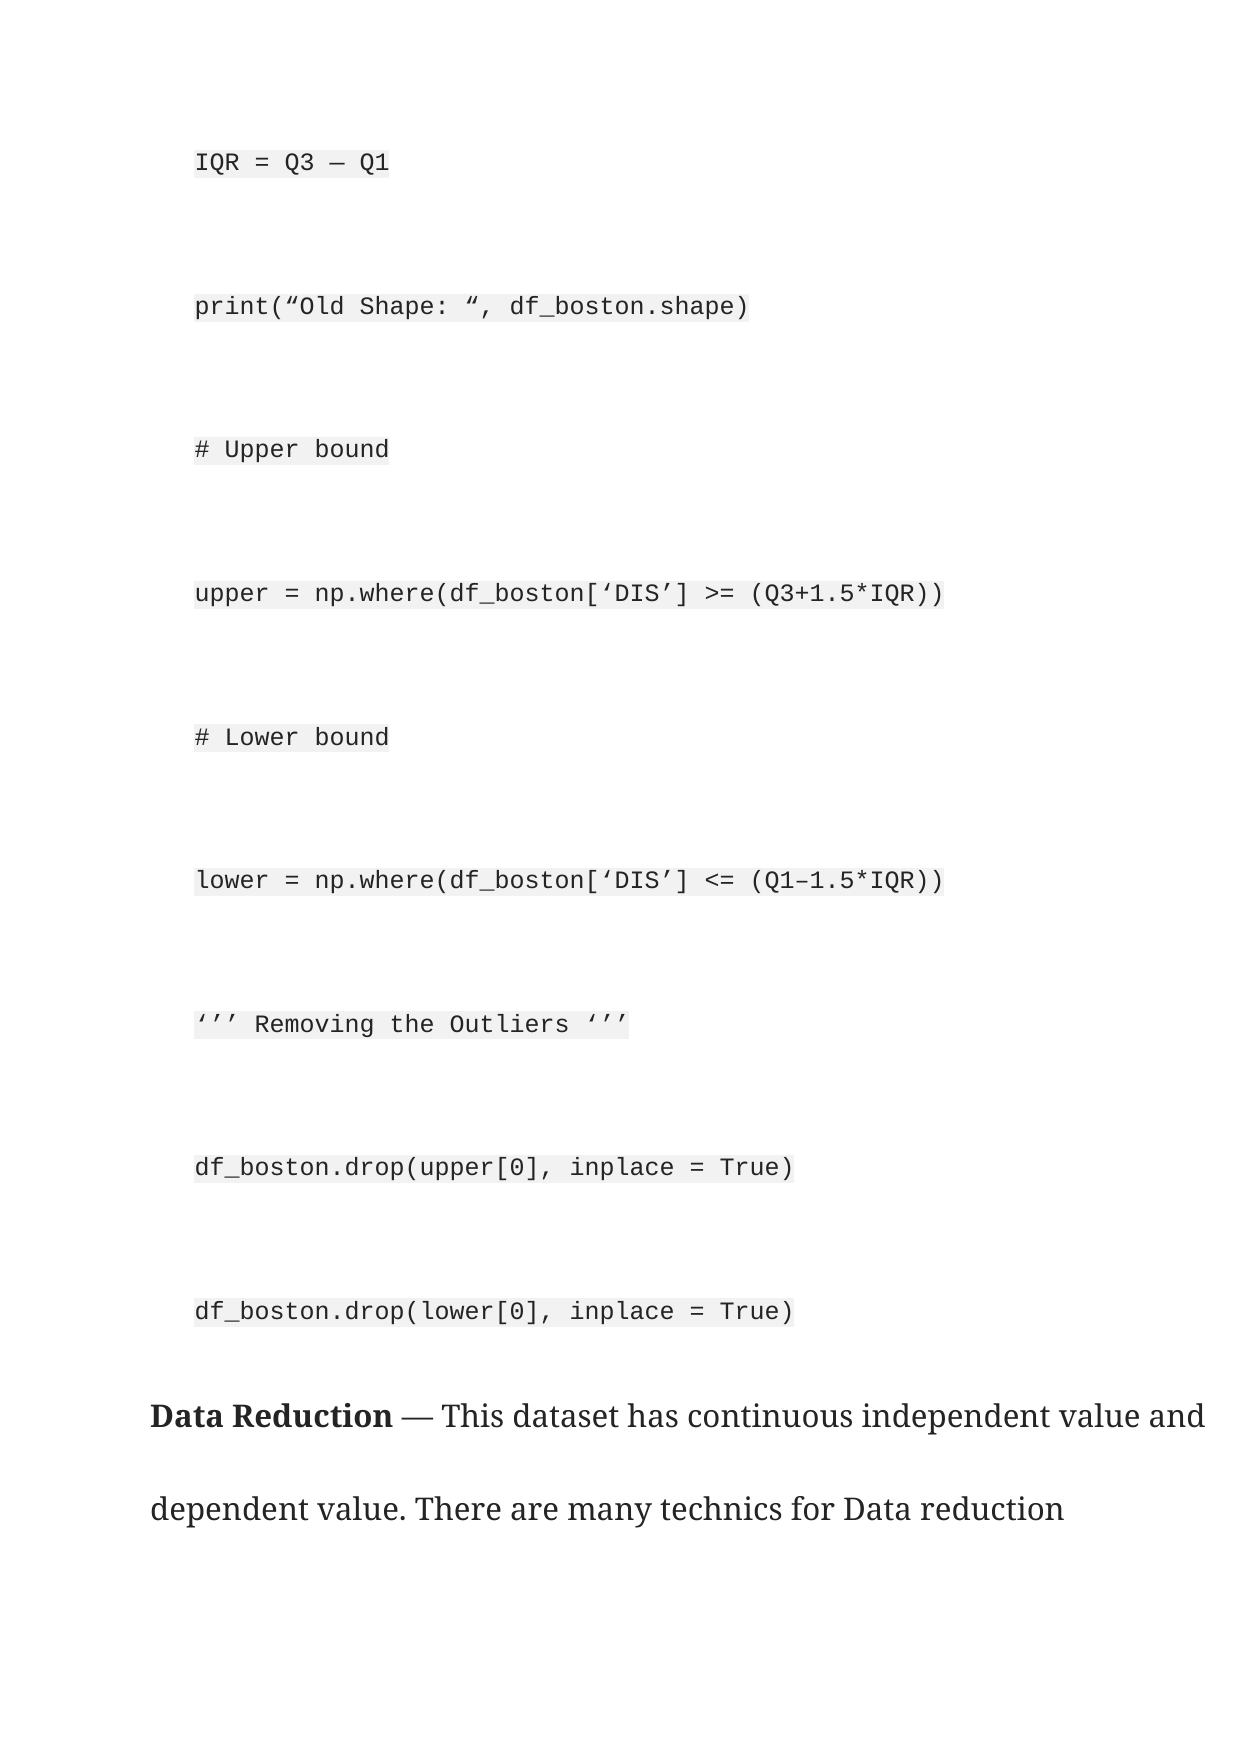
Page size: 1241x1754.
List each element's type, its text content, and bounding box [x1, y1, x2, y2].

text lower = np.where(df_boston[‘DIS’] <= (Q1–1.5*IQR)) [194, 868, 1183, 896]
text IQR = Q3 — Q1 [194, 150, 1183, 178]
text df_boston.drop(upper[0], inplace = True) [194, 1155, 1183, 1183]
text upper = np.where(df_boston[‘DIS’] >= (Q3+1.5*IQR)) [194, 581, 1183, 609]
text Data Reduction — This dataset has continuous independent value and dependent value. There are many technics for Data reduction [150, 1394, 1240, 1529]
text # Upper bound [194, 437, 1183, 465]
text print(“Old Shape: “, df_boston.shape) [194, 293, 1183, 322]
text ‘’’ Removing the Outliers ‘’’ [194, 1011, 1183, 1039]
text # Lower bound [194, 724, 1183, 752]
text df_boston.drop(lower[0], inplace = True) [194, 1298, 1183, 1327]
